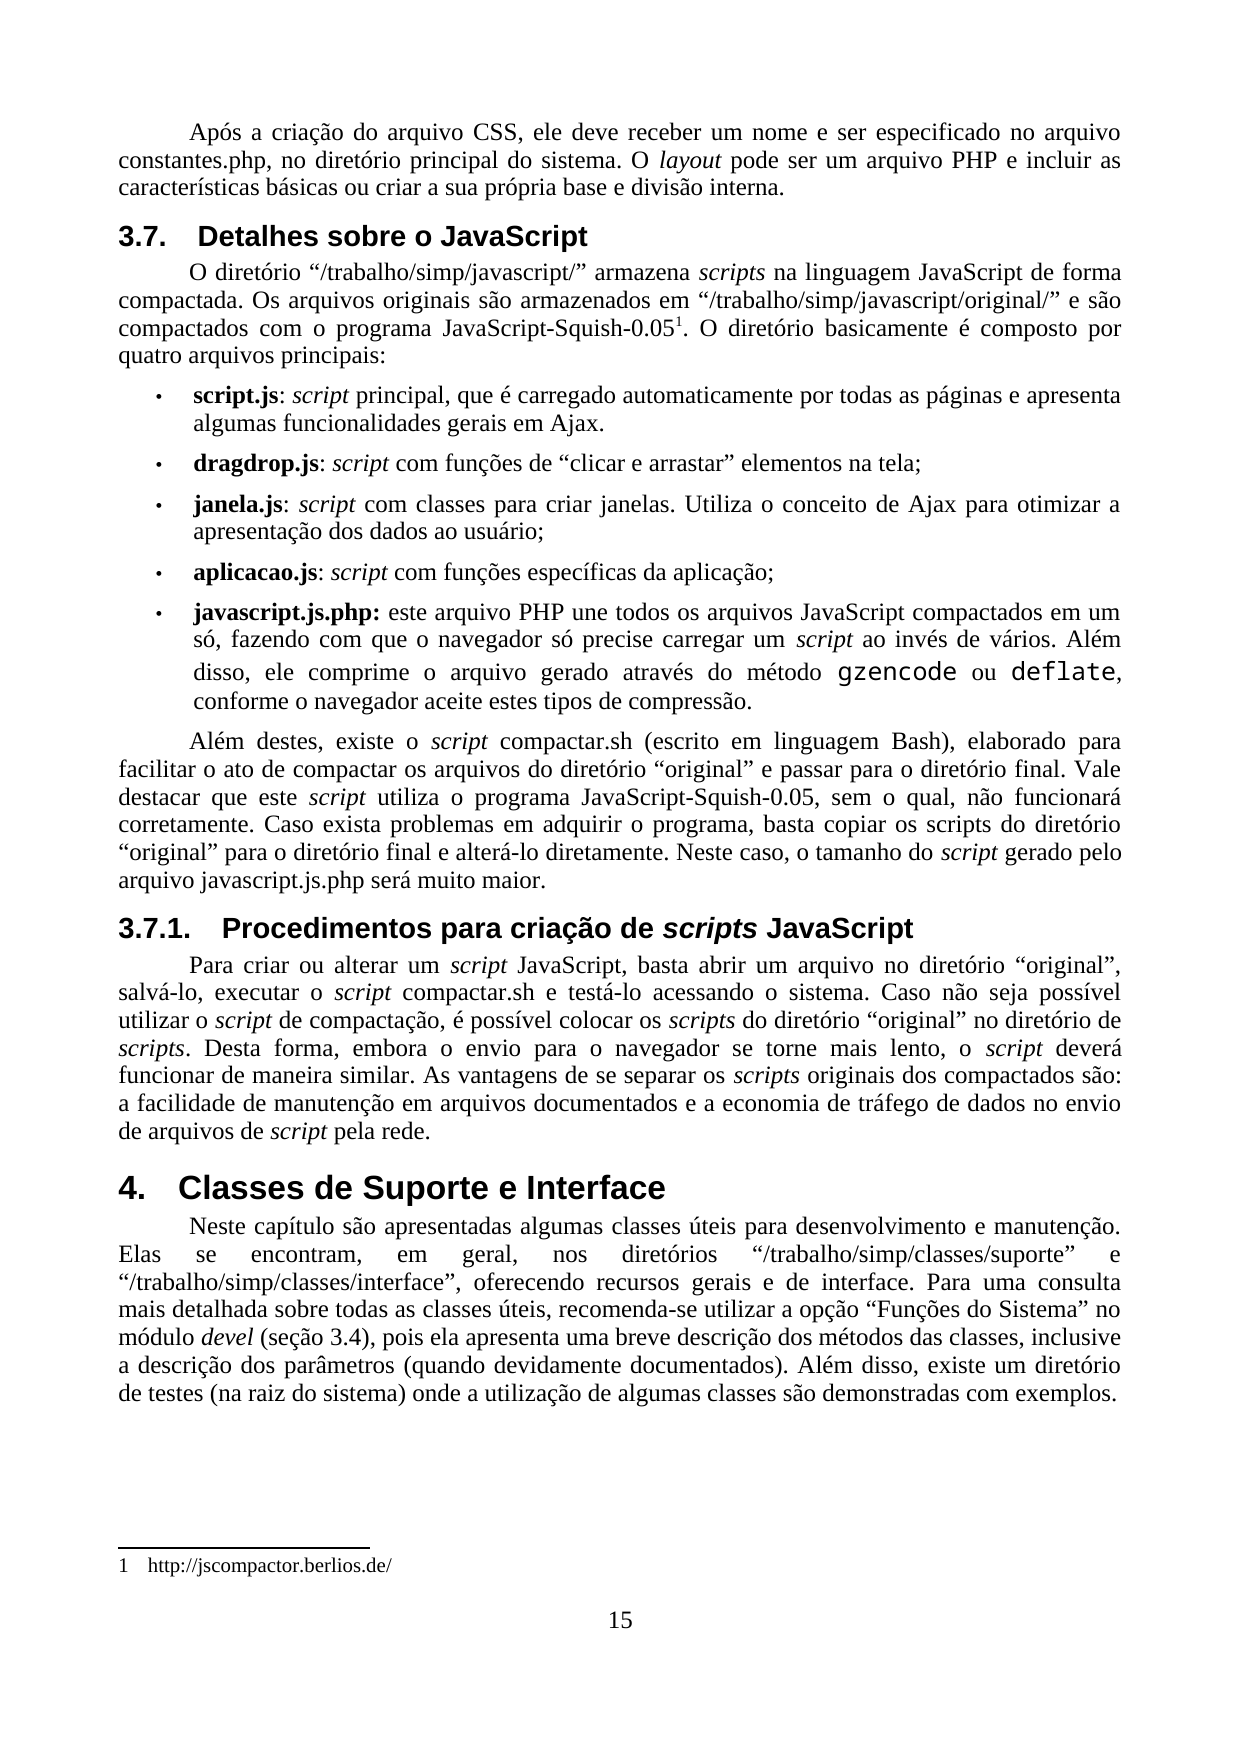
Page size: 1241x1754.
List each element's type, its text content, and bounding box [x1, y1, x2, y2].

text Para criar ou alterar um script JavaScript, basta abrir um arquivo no diretório “original”, salvá-lo, executar o script compactar.sh e testá-lo acessando o sistema. Caso não seja possível utilizar o script de compactação, é possível colocar os scripts do diretório “original” no diretório de scripts. Desta forma, embora o envio para o navegador se torne mais lento, o script deverá funcionar de maneira similar. As vantagens de se separar os scripts originais dos compactados são: a facilidade de manutenção em arquivos documentados e a economia de tráfego de dados no envio de arquivos de script pela rede. [118, 951, 1122, 1145]
list javascript.js.php: este arquivo PHP une todos os arquivos JavaScript compactados em um só, fazendo com que o navegador só precise carregar um script ao invés de vários. Além disso, ele comprime o arquivo gerado através do método gzencode ou deflate, conforme o navegador aceite estes tipos de compressão. [156, 598, 1122, 715]
text O diretório “/trabalho/simp/javascript/” armazena scripts na linguagem JavaScript de forma compactada. Os arquivos originais são armazenados em “/trabalho/simp/javascript/original/” e são compactados com o programa JavaScript-Squish-0.05. O diretório basicamente é composto por quatro arquivos principais: [118, 258, 1122, 369]
text Após a criação do arquivo CSS, ele deve receber um nome e ser especificado no arquivo constantes.php, no diretório principal do sistema. O layout pode ser um arquivo PHP e incluir as características básicas ou criar a sua própria base e divisão interna. [118, 118, 1122, 201]
subtitle Classes de Suporte e Interface [118, 1169, 1122, 1206]
list janela.js: script com classes para criar janelas. Utiliza o conceito de Ajax para otimizar a apresentação dos dados ao usuário; [156, 490, 1122, 545]
list dragdrop.js: script com funções de “clicar e arrastar” elementos na tela; [156, 449, 1122, 477]
text Além destes, existe o script compactar.sh (escrito em linguagem Bash), elaborado para facilitar o ato de compactar os arquivos do diretório “original” e passar para o diretório final. Vale destacar que este script utiliza o programa JavaScript-Squish-0.05, sem o qual, não funcionará corretamente. Caso exista problemas em adquirir o programa, basta copiar os scripts do diretório “original” para o diretório final e alterá-lo diretamente. Neste caso, o tamanho do script gerado pelo arquivo javascript.js.php será muito maior. [118, 727, 1122, 894]
list script.js: script principal, que é carregado automaticamente por todas as páginas e apresenta algumas funcionalidades gerais em Ajax. [156, 382, 1122, 437]
text Neste capítulo são apresentadas algumas classes úteis para desenvolvimento e manutenção. Elas se encontram, em geral, nos diretórios “/trabalho/simp/classes/suporte” e “/trabalho/simp/classes/interface”, oferecendo recursos gerais e de interface. Para uma consulta mais detalhada sobre todas as classes úteis, recomenda-se utilizar a opção “Funções do Sistema” no módulo devel (seção 3.4), pois ela apresenta uma breve descrição dos métodos das classes, inclusive a descrição dos parâmetros (quando devidamente documentados). Além disso, existe um diretório de testes (na raiz do sistema) onde a utilização de algumas classes são demonstradas com exemplos. [118, 1212, 1122, 1406]
list aplicacao.js: script com funções específicas da aplicação; [156, 558, 1122, 585]
subtitle Procedimentos para criação de scripts JavaScript [118, 912, 1122, 945]
text http://jscompactor.berlios.de/ [118, 1554, 1122, 1577]
subtitle Detalhes sobre o JavaScript [118, 220, 1122, 252]
